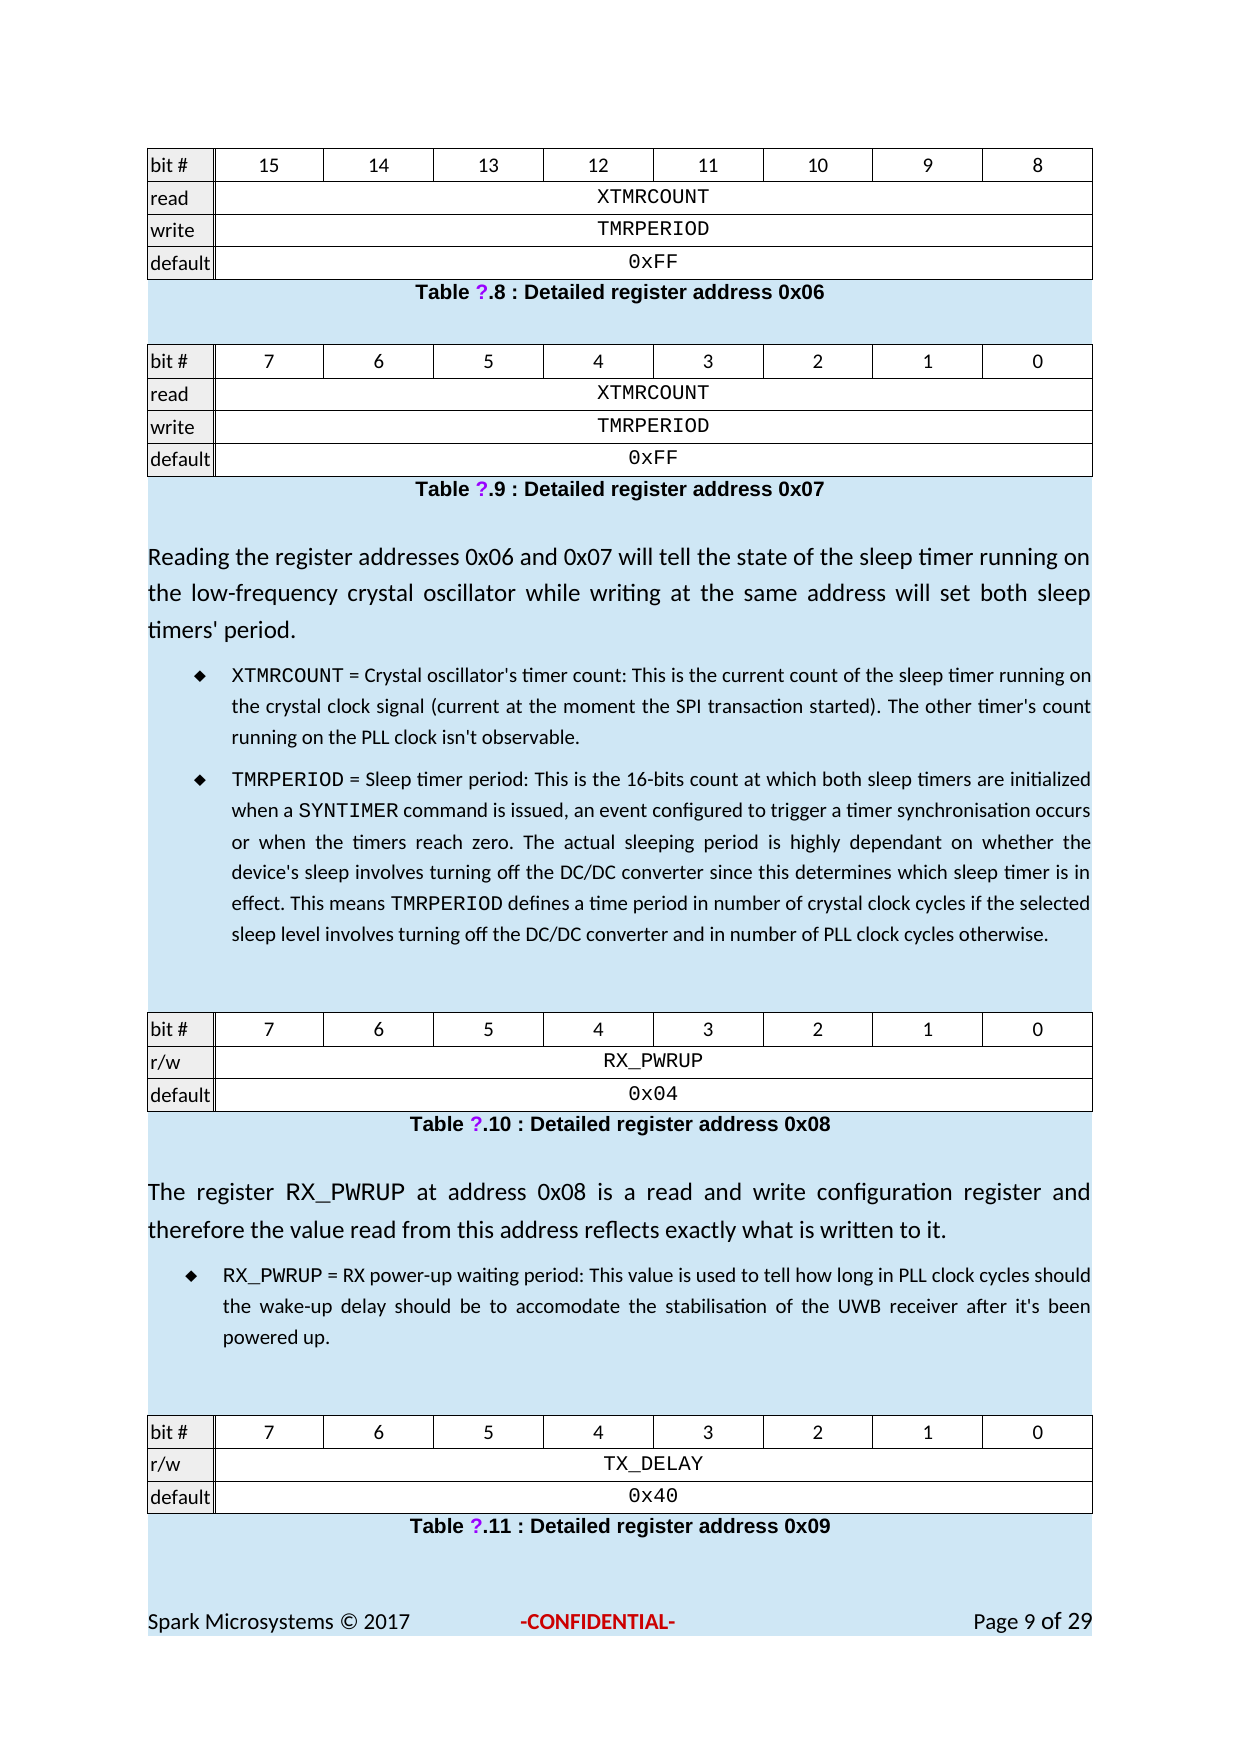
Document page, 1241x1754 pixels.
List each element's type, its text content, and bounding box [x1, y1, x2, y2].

table_header 13 [434, 149, 543, 181]
table_header 8 [983, 149, 1092, 181]
table_cell XTMRCOUNT [216, 182, 1092, 214]
table_header 2 [764, 1416, 872, 1448]
table_cell 0x40 [216, 1482, 1092, 1513]
table_header 4 [544, 1013, 653, 1046]
table_header 0 [983, 345, 1092, 378]
table_header 3 [654, 1013, 763, 1046]
table_header 2 [764, 345, 872, 378]
table_header 3 [654, 345, 763, 378]
table_header 9 [873, 149, 982, 181]
table_cell TX_DELAY [216, 1449, 1092, 1481]
table_header 7 [216, 1416, 323, 1448]
table_header 11 [654, 149, 763, 181]
table_cell XTMRCOUNT [216, 379, 1092, 410]
table_header 5 [434, 1013, 543, 1046]
table_header bit # [148, 1416, 213, 1448]
table_header 14 [324, 149, 433, 181]
table_header 1 [873, 1013, 982, 1046]
table_header 0 [983, 1416, 1092, 1448]
table_header 6 [324, 1013, 433, 1046]
table_header 10 [764, 149, 872, 181]
table_cell default [148, 444, 213, 476]
table_header 7 [216, 345, 323, 378]
text Table ?.10 : Detailed register address 0x08 [148, 1112, 1092, 1136]
list TMRPERIOD = Sleep timer period: This is the 16-bits count at which both sleep timers are initialized when a SYNTIMER command is issued, an event configured to trigger a timer synchronisation occurs or when the timers reach zero. The actual sleeping period is highly dependant on whether the device's sleep involves turning off the DC/DC converter since this determines which sleep timer is in effect. This means TMRPERIOD defines a time period in number of crystal clock cycles if the selected sleep level involves turning off the DC/DC converter and in number of PLL clock cycles otherwise. [194, 766, 1092, 947]
table_cell write [148, 215, 213, 246]
table_header 7 [216, 1013, 323, 1046]
table_cell read [148, 379, 213, 410]
table_header 3 [654, 1416, 763, 1448]
table_cell r/w [148, 1449, 213, 1481]
table_header bit # [148, 149, 213, 181]
table_cell RX_PWRUP [216, 1047, 1092, 1078]
table_header 12 [544, 149, 653, 181]
text Reading the register addresses 0x06 and 0x07 will tell the state of the sleep timer running on the low-frequency crystal oscillator while writing at the same address will set both sleep timers' period. [148, 541, 1092, 644]
table_cell TMRPERIOD [216, 215, 1092, 246]
table_cell 0xFF [216, 247, 1092, 279]
table_cell TMRPERIOD [216, 411, 1092, 443]
text The register RX_PWRUP at address 0x08 is a read and write configuration register and therefore the value read from this address reflects exactly what is written to it. [148, 1176, 1092, 1244]
table_cell 0x04 [216, 1079, 1092, 1111]
table_header 2 [764, 1013, 872, 1046]
table_header 1 [873, 1416, 982, 1448]
table_cell read [148, 182, 213, 214]
table_header 1 [873, 345, 982, 378]
table_header 4 [544, 1416, 653, 1448]
table_header 5 [434, 345, 543, 378]
table_cell r/w [148, 1047, 213, 1078]
table_header 0 [983, 1013, 1092, 1046]
table_cell default [148, 1482, 213, 1513]
table_cell write [148, 411, 213, 443]
text Table ?.11 : Detailed register address 0x09 [148, 1514, 1092, 1538]
text Table ?.9 : Detailed register address 0x07 [148, 477, 1092, 501]
table_header bit # [148, 345, 213, 378]
table_header 15 [216, 149, 323, 181]
table_header 6 [324, 345, 433, 378]
list XTMRCOUNT = Crystal oscillator's timer count: This is the current count of the sleep timer running on the crystal clock signal (current at the moment the SPI transaction started). The other timer's count running on the PLL clock isn't observable. [194, 662, 1092, 749]
table_header 4 [544, 345, 653, 378]
table_cell default [148, 1079, 213, 1111]
table_cell default [148, 247, 213, 279]
table_header 6 [324, 1416, 433, 1448]
table_cell 0xFF [216, 444, 1092, 476]
table_header 5 [434, 1416, 543, 1448]
table_header bit # [148, 1013, 213, 1046]
list RX_PWRUP = RX power-up waiting period: This value is used to tell how long in PLL clock cycles should the wake-up delay should be to accomodate the stabilisation of the UWB receiver after it's been powered up. [185, 1262, 1092, 1349]
text Table ?.8 : Detailed register address 0x06 [148, 280, 1092, 304]
